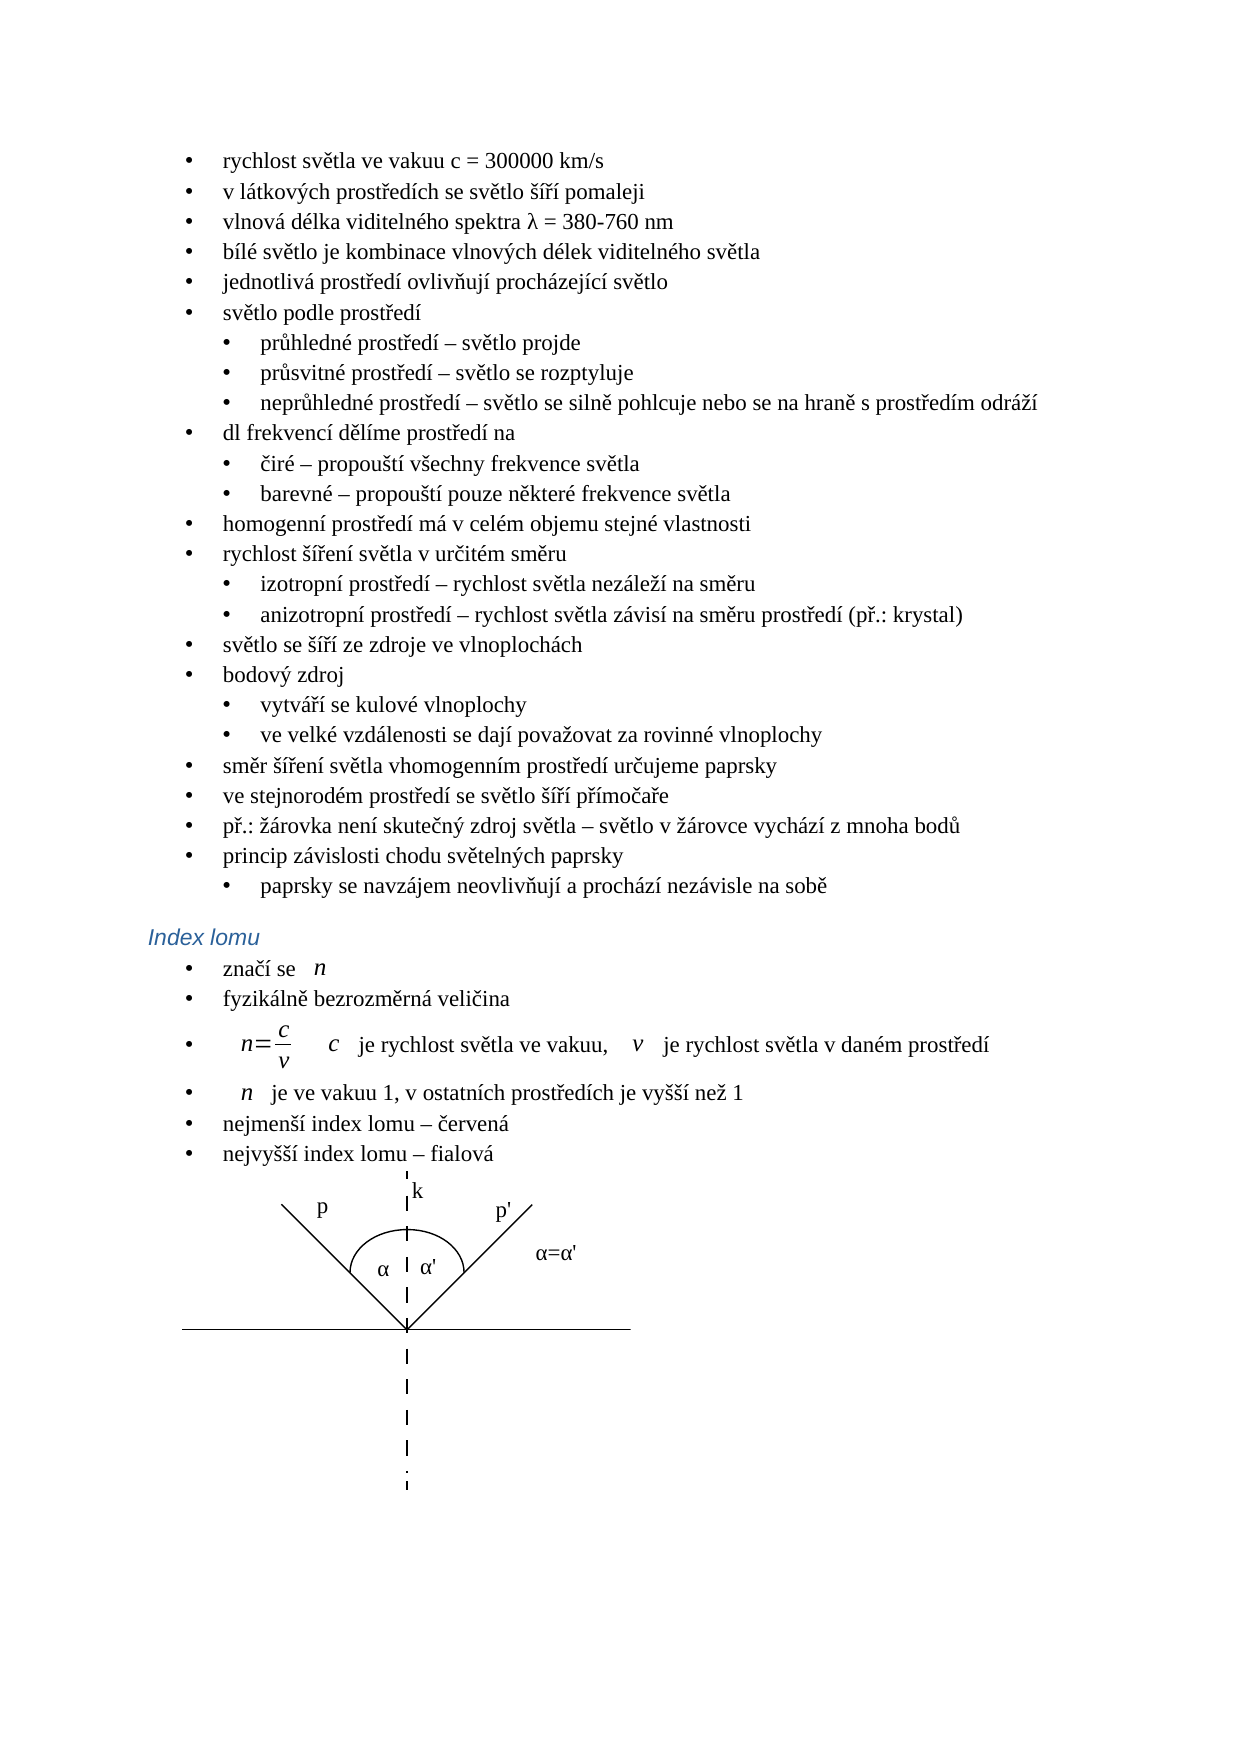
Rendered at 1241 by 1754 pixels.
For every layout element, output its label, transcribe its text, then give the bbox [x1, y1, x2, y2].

list průsvitné prostředí – světlo se rozptyluje [223, 359, 1093, 385]
list barevné – propouští pouze některé frekvence světla [223, 480, 1093, 506]
list rychlost šíření světla v určitém směru [185, 540, 1093, 567]
list rychlost světla ve vakuu c = 300000 km/s [185, 148, 1093, 174]
list nejvyšší index lomu – fialová [185, 1140, 1093, 1166]
list fyzikálně bezrozměrná veličina [185, 985, 1093, 1012]
list světlo se šíří ze zdroje ve vlnoplochách [185, 631, 1093, 657]
list bílé světlo je kombinace vlnových délek viditelného světla [185, 238, 1093, 264]
list je rychlost světla ve vakuu, je rychlost světla v daném prostředí [185, 1016, 1093, 1074]
list bodový zdroj [185, 661, 1093, 687]
list nejmenší index lomu – červená [185, 1110, 1093, 1136]
list směr šíření světla vhomogenním prostředí určujeme paprsky [185, 752, 1093, 778]
list jednotlivá prostředí ovlivňují procházející světlo [185, 268, 1093, 295]
list čiré – propouští všechny frekvence světla [223, 450, 1093, 476]
list př.: žárovka není skutečný zdroj světla – světlo v žárovce vychází z mnoha bodů [185, 812, 1093, 838]
list průhledné prostředí – světlo projde [223, 329, 1093, 355]
list ve velké vzdálenosti se dají považovat za rovinné vlnoplochy [223, 722, 1093, 748]
list v látkových prostředích se světlo šíří pomaleji [185, 178, 1093, 204]
list princip závislosti chodu světelných paprsky [185, 842, 1093, 869]
list paprsky se navzájem neovlivňují a prochází nezávisle na sobě [223, 873, 1093, 899]
list neprůhledné prostředí – světlo se silně pohlcuje nebo se na hraně s prostředím odráží [223, 389, 1093, 416]
list je ve vakuu 1, v ostatních prostředích je vyšší než 1 [185, 1078, 1093, 1106]
list dl frekvencí dělíme prostředí na [185, 419, 1093, 446]
list značí se [185, 954, 1093, 981]
list anizotropní prostředí – rychlost světla závisí na směru prostředí (př.: krystal) [223, 601, 1093, 627]
subtitle Index lomu [148, 924, 1093, 950]
list světlo podle prostředí [185, 299, 1093, 325]
list vlnová délka viditelného spektra λ = 380-760 nm [185, 208, 1093, 234]
list homogenní prostředí má v celém objemu stejné vlastnosti [185, 510, 1093, 536]
list izotropní prostředí – rychlost světla nezáleží na směru [223, 571, 1093, 597]
list vytváří se kulové vlnoplochy [223, 691, 1093, 718]
list ve stejnorodém prostředí se světlo šíří přímočaře [185, 782, 1093, 808]
